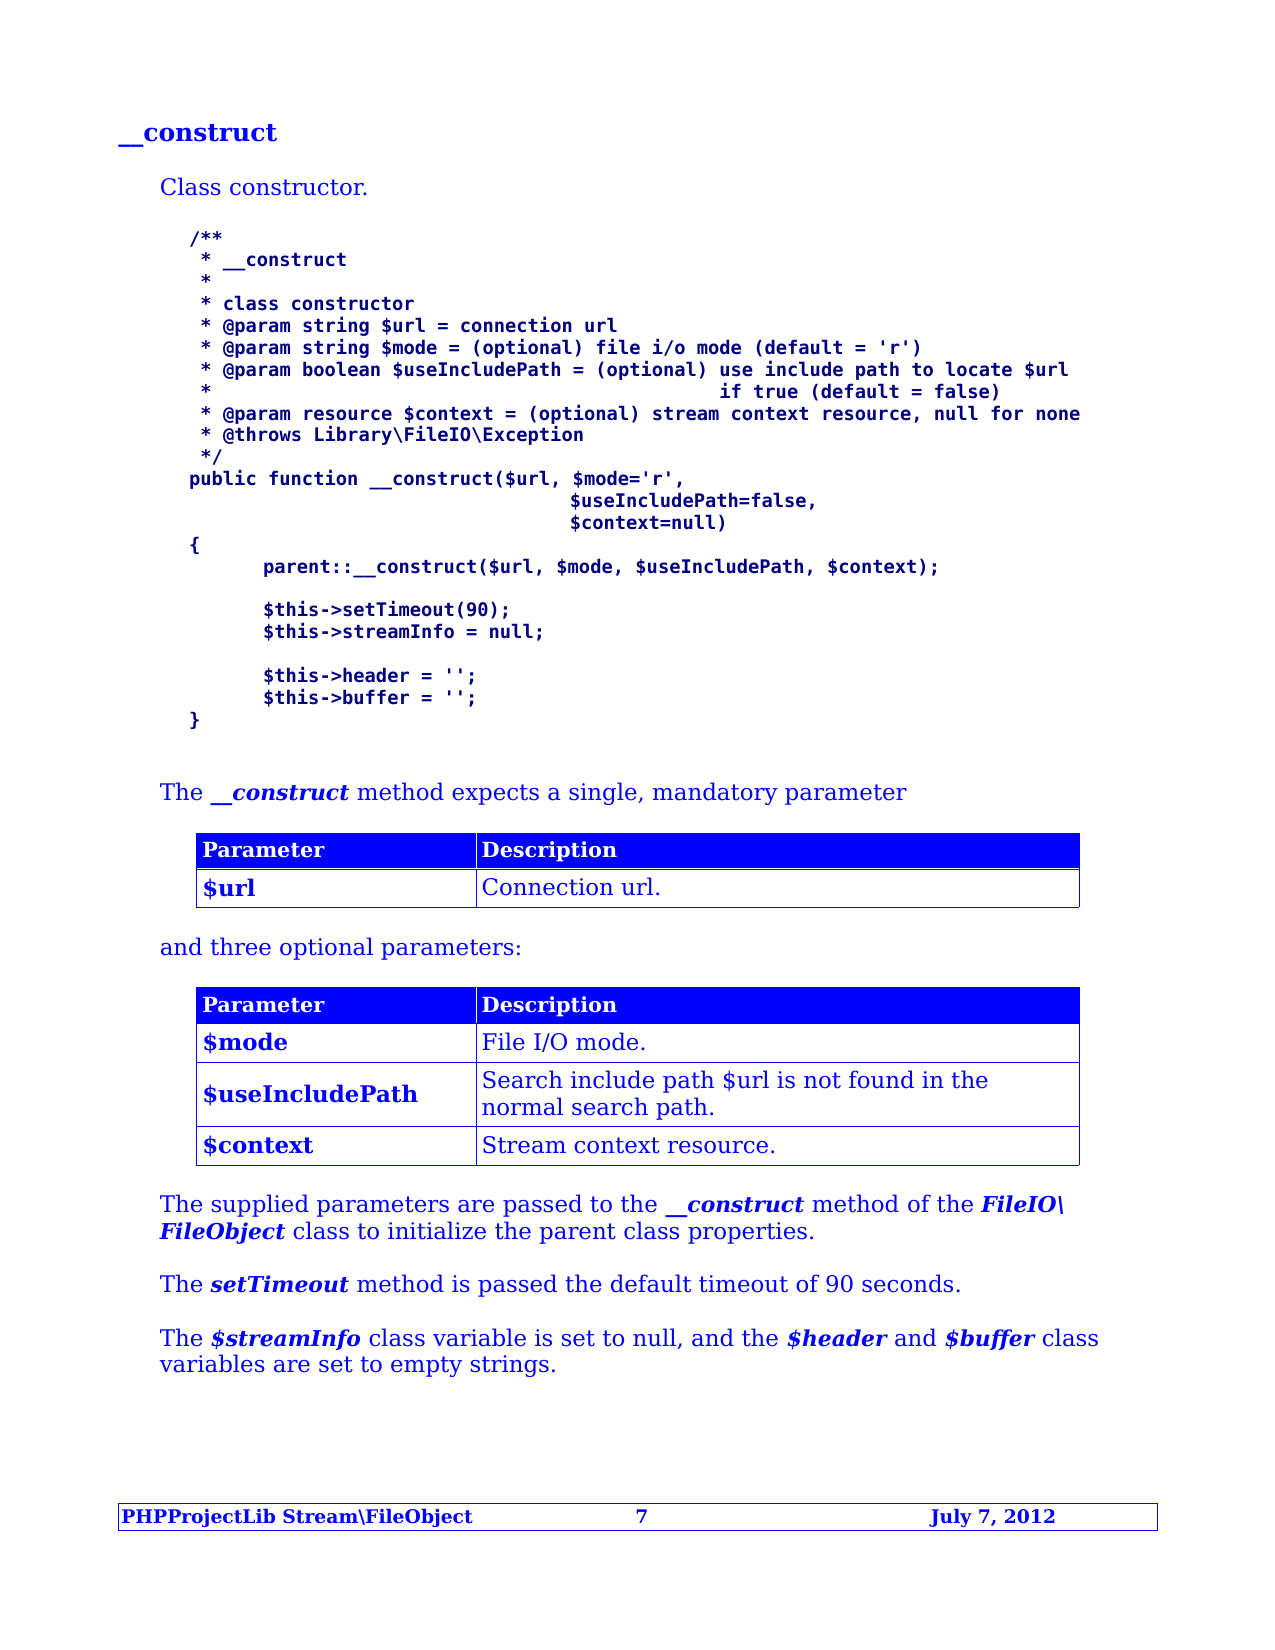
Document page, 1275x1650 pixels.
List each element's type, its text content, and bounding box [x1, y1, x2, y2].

list * if true (default = false) [189, 381, 1157, 402]
title __construct [118, 118, 1157, 147]
list $this->streamInfo = null; [189, 621, 1157, 643]
text The __construct method expects a single, mandatory parameter [159, 779, 1157, 806]
table_header Parameter [197, 834, 476, 868]
list parent::__construct($url, $mode, $useIncludePath, $context); [189, 556, 1157, 577]
list * @param boolean $useIncludePath = (optional) use include path to locate $url [189, 359, 1157, 381]
text and three optional parameters: [159, 934, 1157, 960]
table_cell Search include path $url is not found in the normal search path. [477, 1063, 1079, 1126]
list $this->setTimeout(90); [189, 599, 1157, 621]
text The $streamInfo class variable is set to null, and the $header and $buffer class variables are set to empty strings. [159, 1325, 1157, 1378]
text The setTimeout method is passed the default timeout of 90 seconds. [159, 1272, 1157, 1298]
list * [189, 271, 1157, 293]
list $this->header = ''; [189, 665, 1157, 687]
table_cell Connection url. [477, 870, 1079, 907]
list public function __construct($url, $mode='r', [189, 468, 1157, 490]
table_header Description [477, 834, 1079, 868]
list * @throws Library\FileIO\Exception [189, 424, 1157, 446]
list * __construct [189, 249, 1157, 271]
list * class constructor [189, 293, 1157, 315]
list */ [189, 446, 1157, 468]
table_header Parameter [197, 988, 476, 1023]
list /** [189, 227, 1157, 249]
list $context=null) [189, 512, 1157, 534]
table_cell $useIncludePath [197, 1063, 476, 1126]
list * @param string $mode = (optional) file i/o mode (default = 'r') [189, 337, 1157, 359]
table_header Description [477, 988, 1079, 1023]
table_cell $context [197, 1127, 476, 1165]
list * @param resource $context = (optional) stream context resource, null for none [189, 402, 1157, 424]
table_cell $url [197, 870, 476, 907]
list $this->buffer = ''; [189, 687, 1157, 709]
list } [189, 709, 1157, 731]
list $useIncludePath=false, [189, 490, 1157, 512]
table_cell $mode [197, 1024, 476, 1062]
text Class constructor. [159, 174, 1157, 201]
list { [189, 534, 1157, 556]
text The supplied parameters are passed to the __construct method of the FileIO\FileObject class to initialize the parent class properties. [159, 1192, 1157, 1245]
table_cell File I/O mode. [477, 1024, 1079, 1062]
list * @param string $url = connection url [189, 315, 1157, 337]
table_cell Stream context resource. [477, 1127, 1079, 1165]
